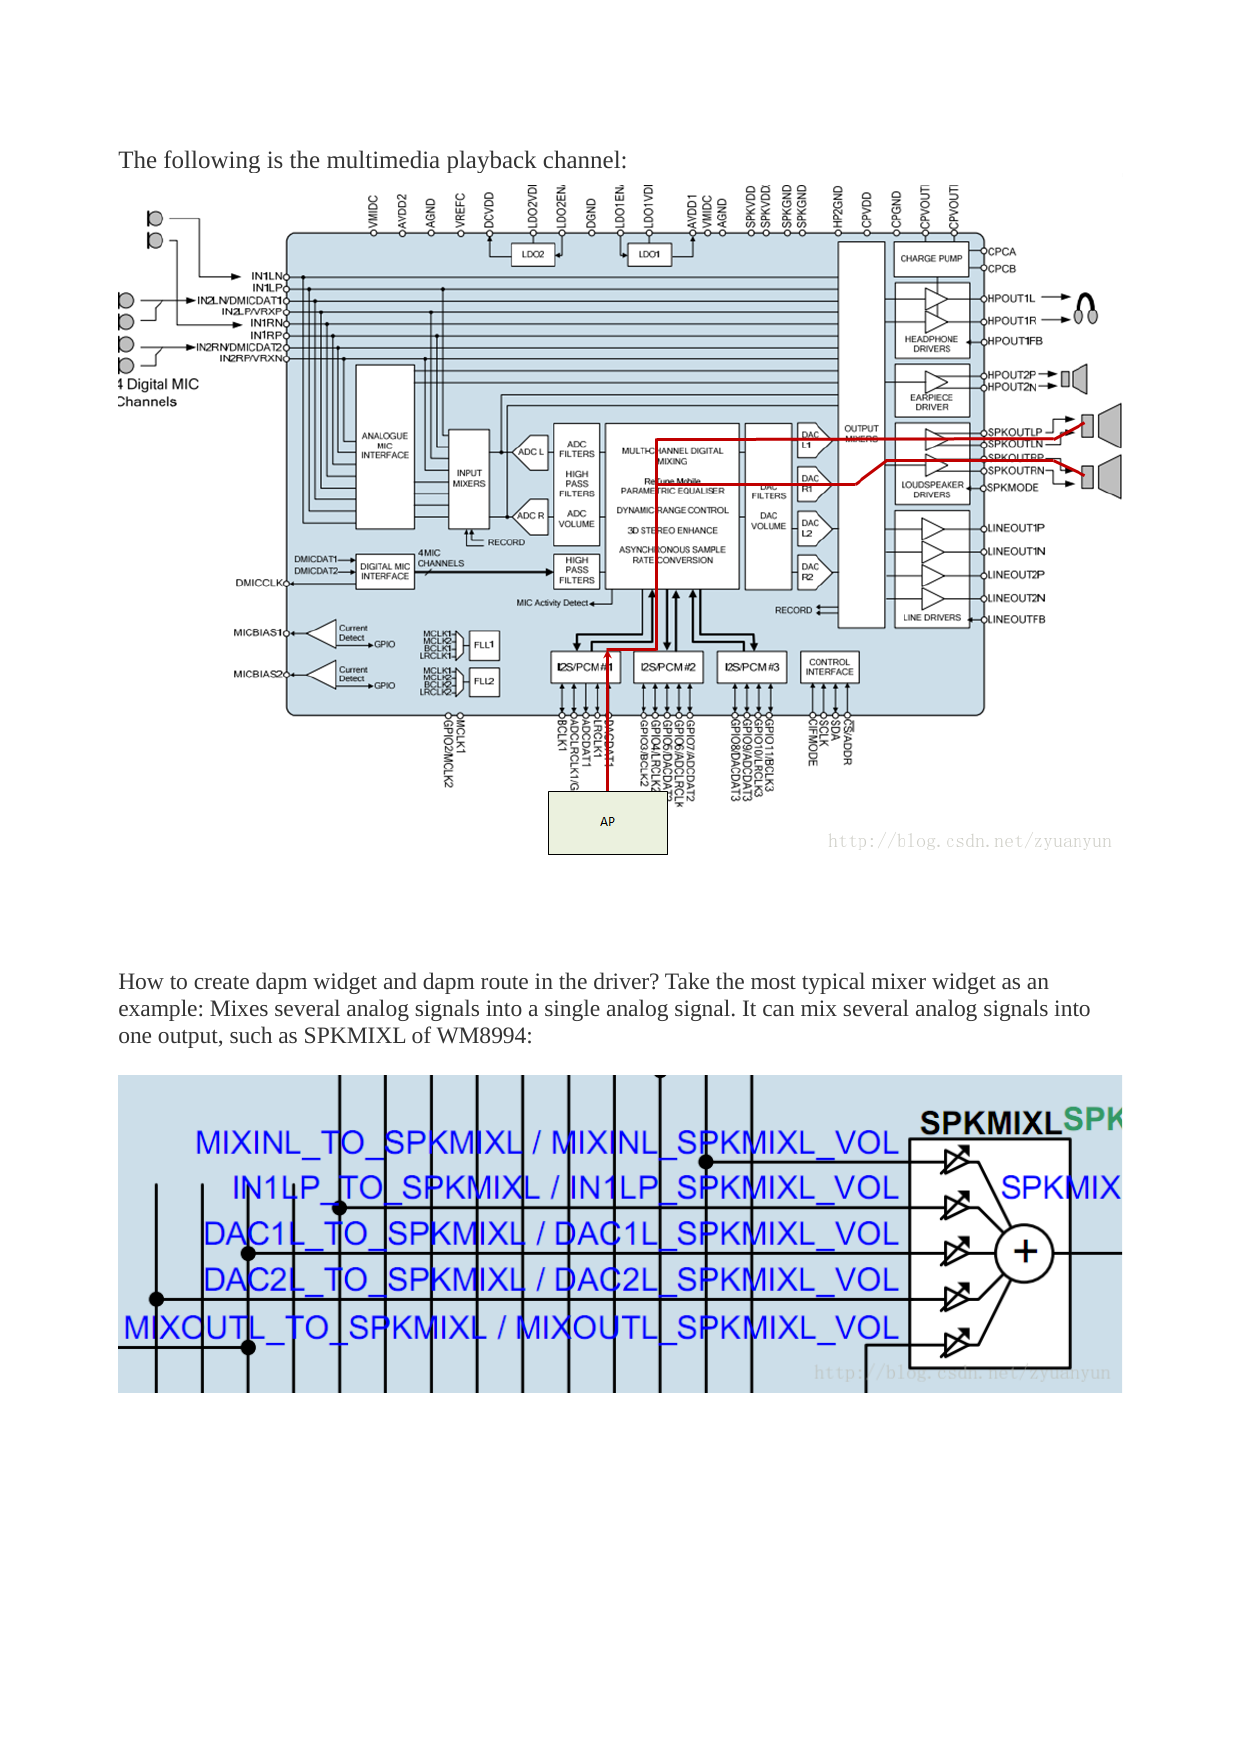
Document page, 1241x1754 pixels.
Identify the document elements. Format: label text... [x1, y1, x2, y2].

picture [118, 1075, 1123, 1393]
text The following is the multimedia playback channel: [118, 145, 1122, 173]
picture [118, 173, 1123, 860]
text How to create dapm widget and dapm route in the driver? Take the most typical mixer widget as an example: Mixes several analog signals into a single analog signal. It can mix several analog signals into one output, such as SPKMIXL of WM8994: [118, 967, 1122, 1048]
